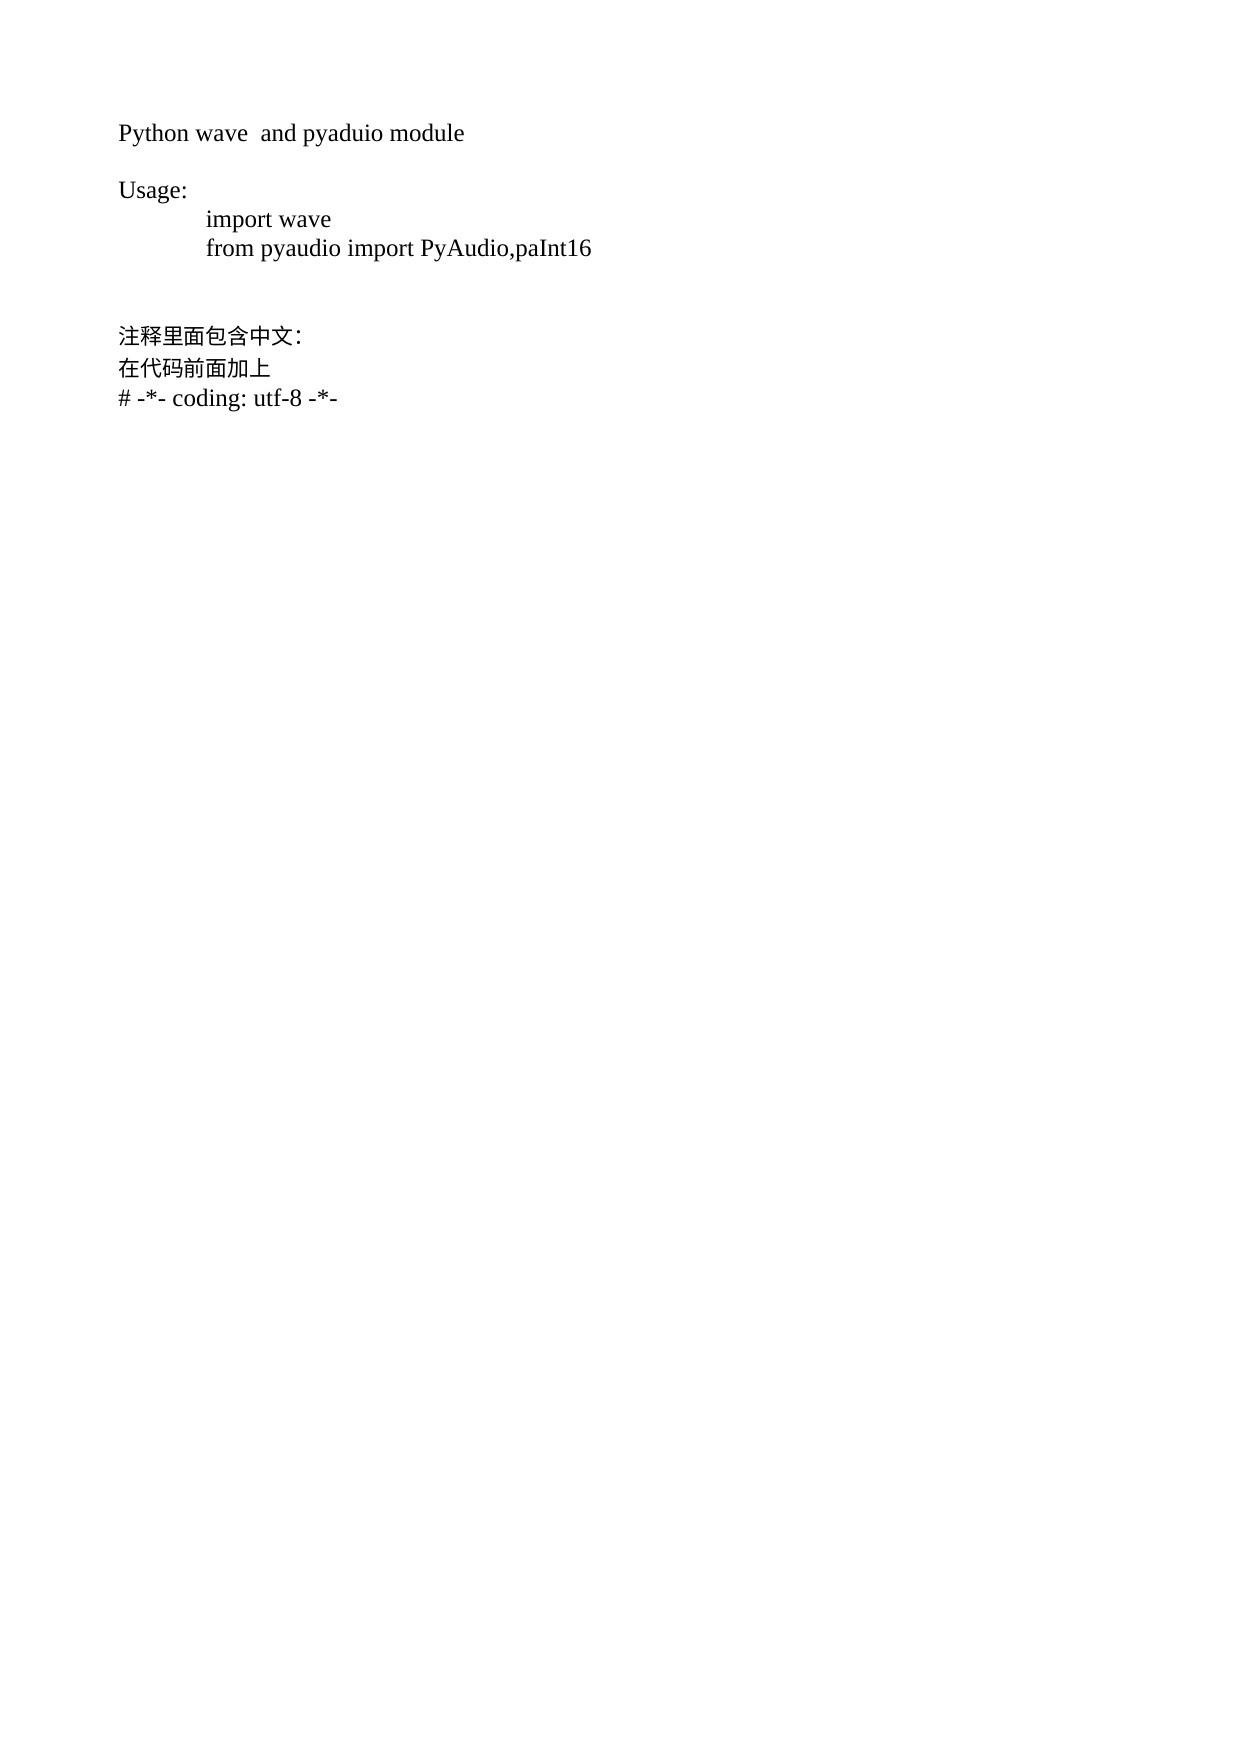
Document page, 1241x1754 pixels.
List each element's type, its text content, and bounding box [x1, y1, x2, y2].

text Usage: [118, 176, 1122, 204]
text Python wave and pyaduio module [118, 118, 1122, 147]
text 注释里面包含中文： [118, 319, 1122, 351]
text # -*- coding: utf-8 -*- [118, 383, 1122, 411]
text 在代码前面加上 [118, 351, 1122, 383]
text from pyaudio import PyAudio,paInt16 [118, 233, 1122, 262]
text import wave [118, 204, 1122, 233]
